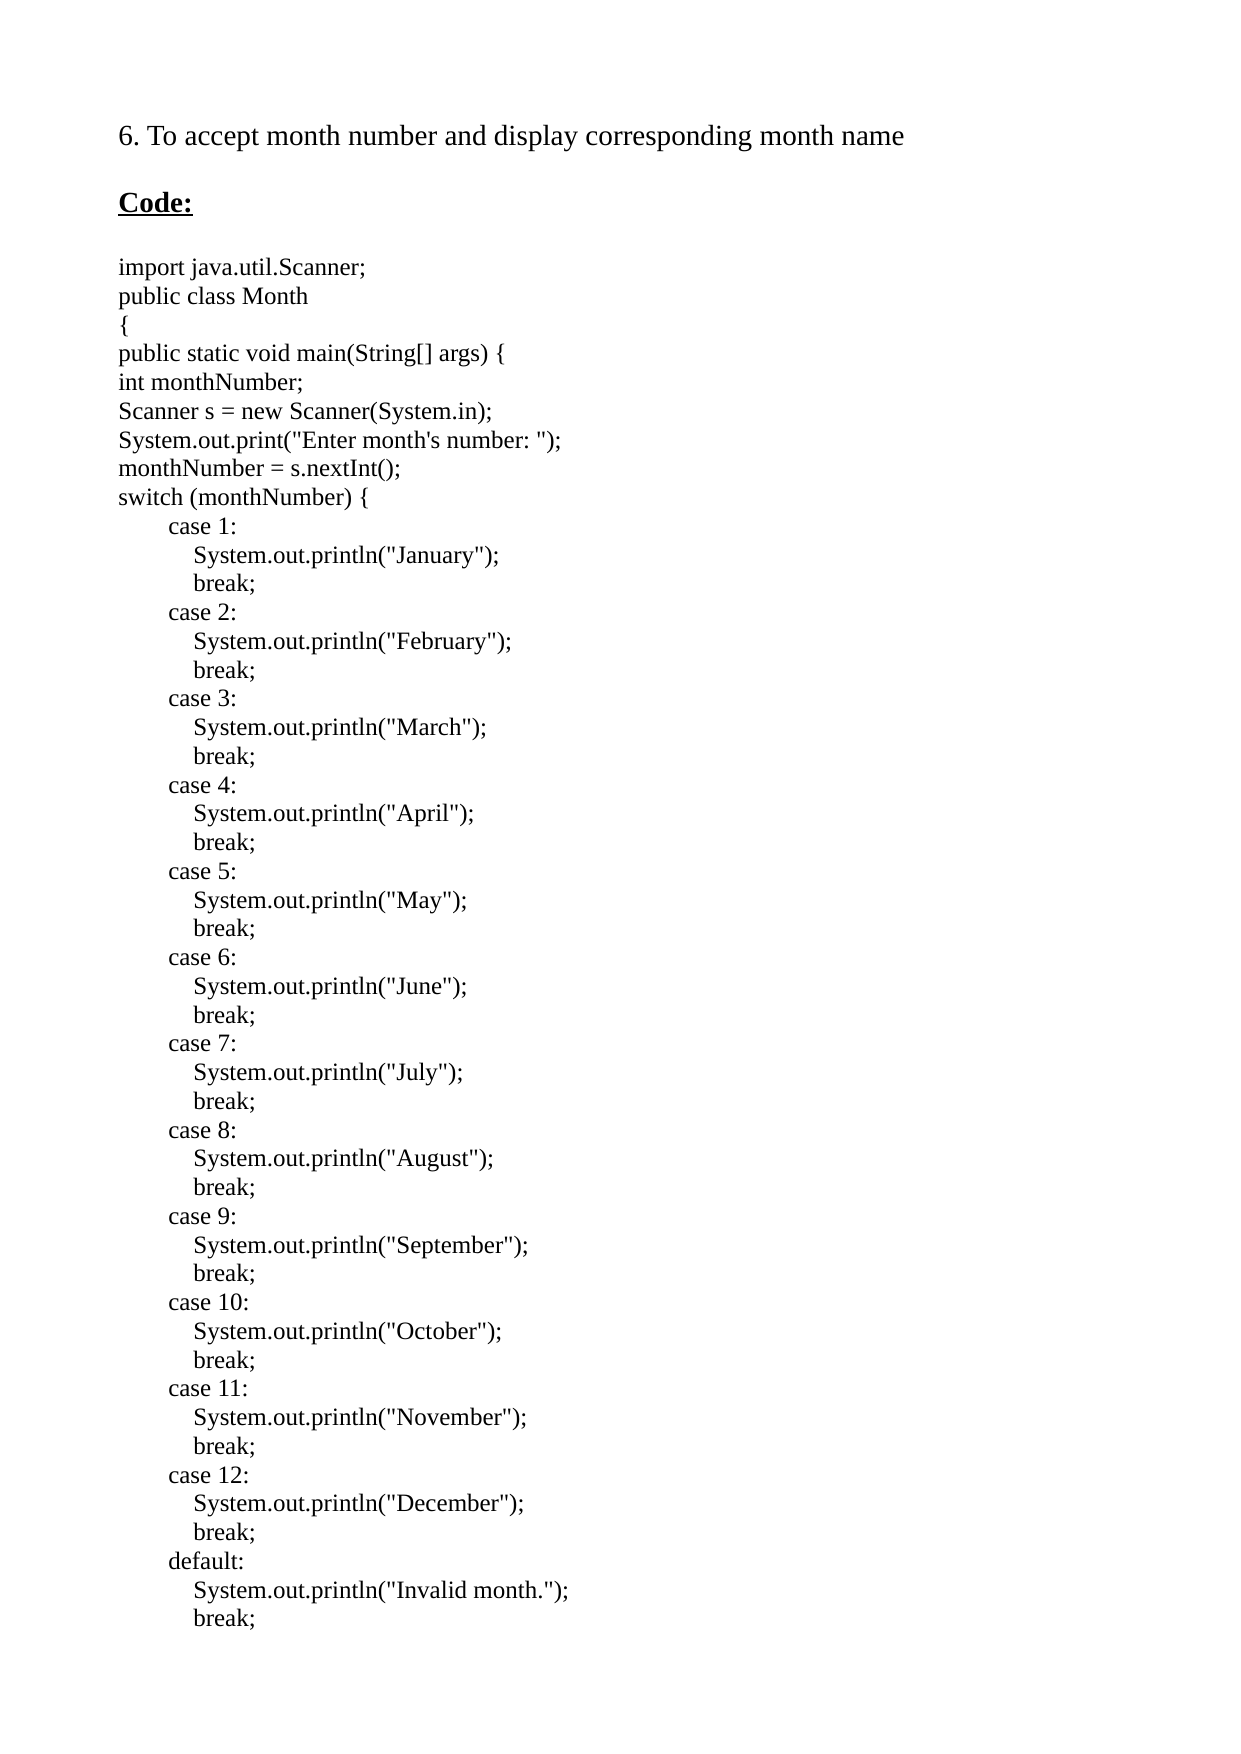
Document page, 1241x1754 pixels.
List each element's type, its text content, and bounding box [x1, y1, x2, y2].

text System.out.println("October"); [118, 1316, 1122, 1345]
text System.out.println("Invalid month."); [118, 1575, 1122, 1603]
text System.out.println("July"); [118, 1057, 1122, 1086]
text break; [118, 913, 1122, 942]
text case 5: [118, 856, 1122, 885]
text System.out.println("November"); [118, 1402, 1122, 1431]
text case 10: [118, 1287, 1122, 1316]
text case 4: [118, 770, 1122, 798]
text break; [118, 741, 1122, 770]
text System.out.println("June"); [118, 971, 1122, 1000]
text case 2: [118, 597, 1122, 626]
text break; [118, 655, 1122, 683]
text Code: [118, 185, 1122, 219]
text System.out.println("September"); [118, 1230, 1122, 1258]
text break; [118, 1000, 1122, 1028]
text System.out.println("March"); [118, 712, 1122, 741]
text case 6: [118, 942, 1122, 971]
text case 7: [118, 1028, 1122, 1057]
text System.out.println("December"); [118, 1488, 1122, 1517]
text int monthNumber; [118, 367, 1122, 396]
text Scanner s = new Scanner(System.in); [118, 396, 1122, 425]
text System.out.println("February"); [118, 626, 1122, 655]
text case 8: [118, 1115, 1122, 1143]
text default: [118, 1546, 1122, 1575]
text case 1: [118, 511, 1122, 540]
text public class Month [118, 281, 1122, 310]
text System.out.println("May"); [118, 885, 1122, 913]
text 6. To accept month number and display corresponding month name [118, 118, 1122, 152]
text break; [118, 827, 1122, 856]
text break; [118, 1345, 1122, 1373]
text System.out.println("April"); [118, 798, 1122, 827]
text break; [118, 568, 1122, 597]
text { [118, 310, 1122, 338]
text System.out.println("January"); [118, 540, 1122, 568]
text case 11: [118, 1373, 1122, 1402]
text public static void main(String[] args) { [118, 338, 1122, 367]
text switch (monthNumber) { [118, 482, 1122, 511]
text import java.util.Scanner; [118, 252, 1122, 281]
text break; [118, 1086, 1122, 1115]
text System.out.print("Enter month's number: "); [118, 425, 1122, 453]
text case 9: [118, 1201, 1122, 1230]
text case 3: [118, 683, 1122, 712]
text break; [118, 1258, 1122, 1287]
text case 12: [118, 1460, 1122, 1488]
text break; [118, 1517, 1122, 1546]
text monthNumber = s.nextInt(); [118, 453, 1122, 482]
text System.out.println("August"); [118, 1143, 1122, 1172]
text break; [118, 1431, 1122, 1460]
text break; [118, 1603, 1122, 1632]
text break; [118, 1172, 1122, 1201]
